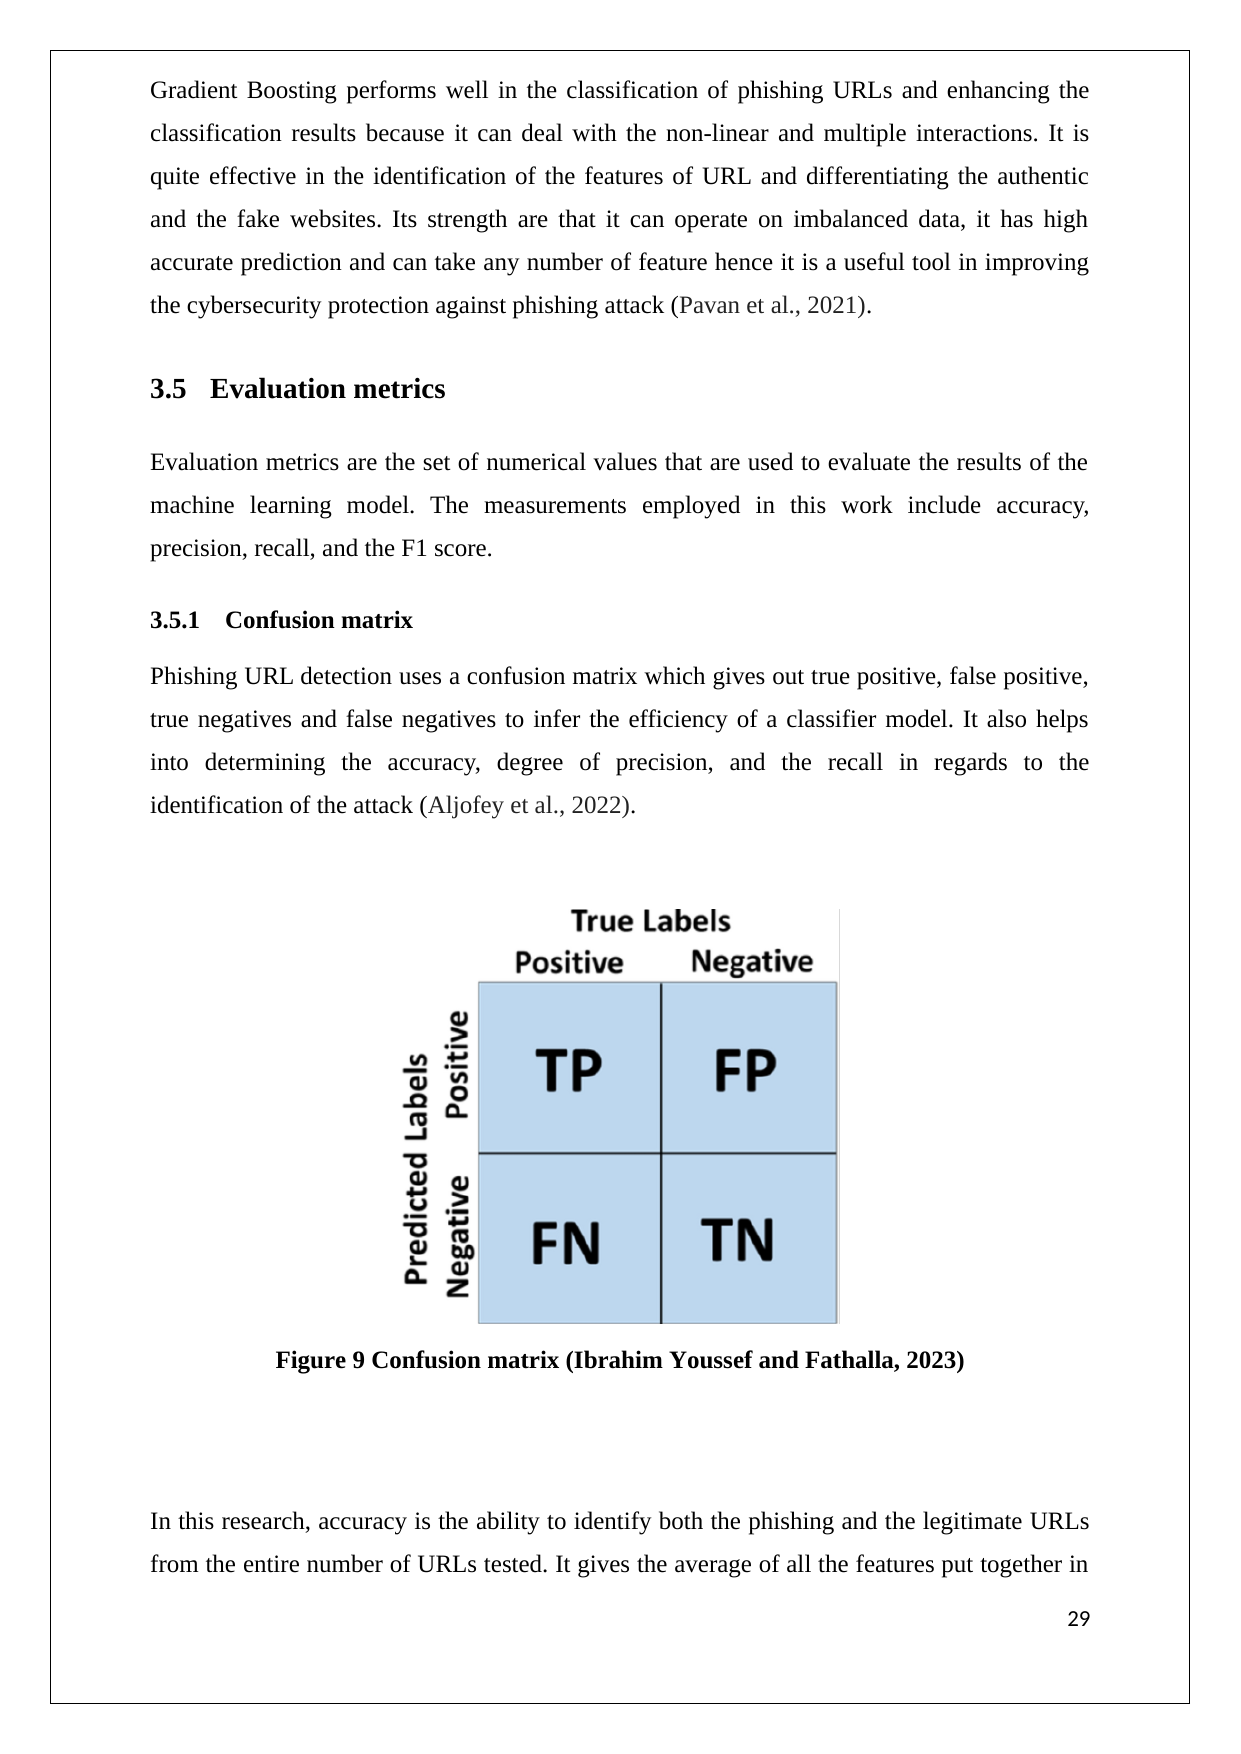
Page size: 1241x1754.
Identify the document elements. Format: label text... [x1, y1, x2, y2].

text Gradient Boosting performs well in the classification of phishing URLs and enhancing the classification results because it can deal with the non-linear and multiple interactions. It is quite effective in the identification of the features of URL and differentiating the authentic and the fake websites. Its strength are that it can operate on imbalanced data, it has high accurate prediction and can take any number of feature hence it is a useful tool in improving the cybersecurity protection against phishing attack (Pavan et al., 2021). [150, 75, 1090, 319]
text Figure 9 Confusion matrix (Ibrahim Youssef and Fathalla, 2023) [150, 1345, 1090, 1374]
subtitle Confusion matrix [150, 605, 1090, 634]
text In this research, accuracy is the ability to identify both the phishing and the legitimate URLs from the entire number of URLs tested. It gives the average of all the features put together in [150, 1506, 1090, 1578]
subtitle Evaluation metrics [150, 371, 1090, 405]
text Evaluation metrics are the set of numerical values that are used to evaluate the results of the machine learning model. The measurements employed in this work include accuracy, precision, recall, and the F1 score. [150, 447, 1090, 562]
text Phishing URL detection uses a confusion matrix which gives out true positive, false positive, true negatives and false negatives to infer the efficiency of a classifier model. It also helps into determining the accuracy, degree of precision, and the recall in regards to the identification of the attack (Aljofey et al., 2022). [150, 661, 1090, 819]
